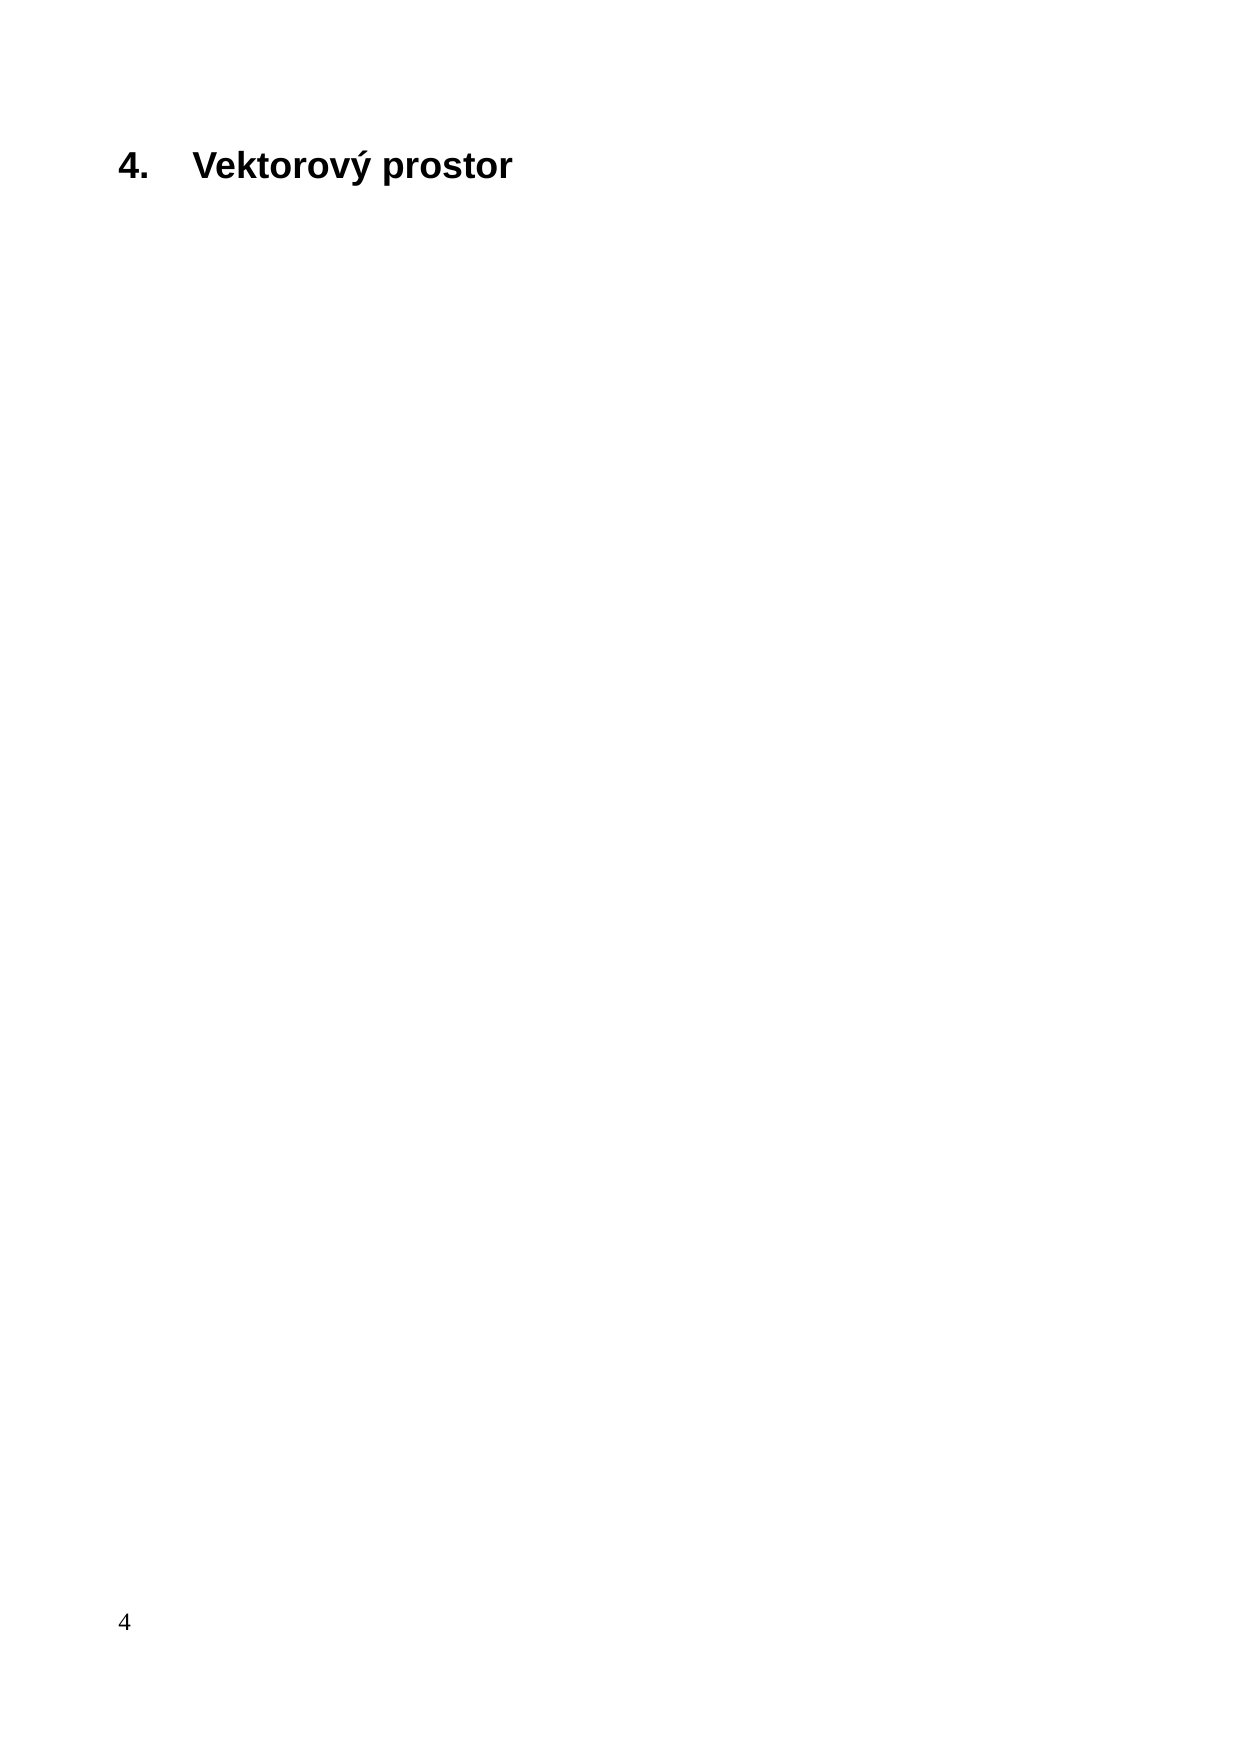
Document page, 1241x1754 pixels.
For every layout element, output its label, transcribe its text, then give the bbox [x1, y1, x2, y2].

subtitle Vektorový prostor [118, 143, 1122, 186]
